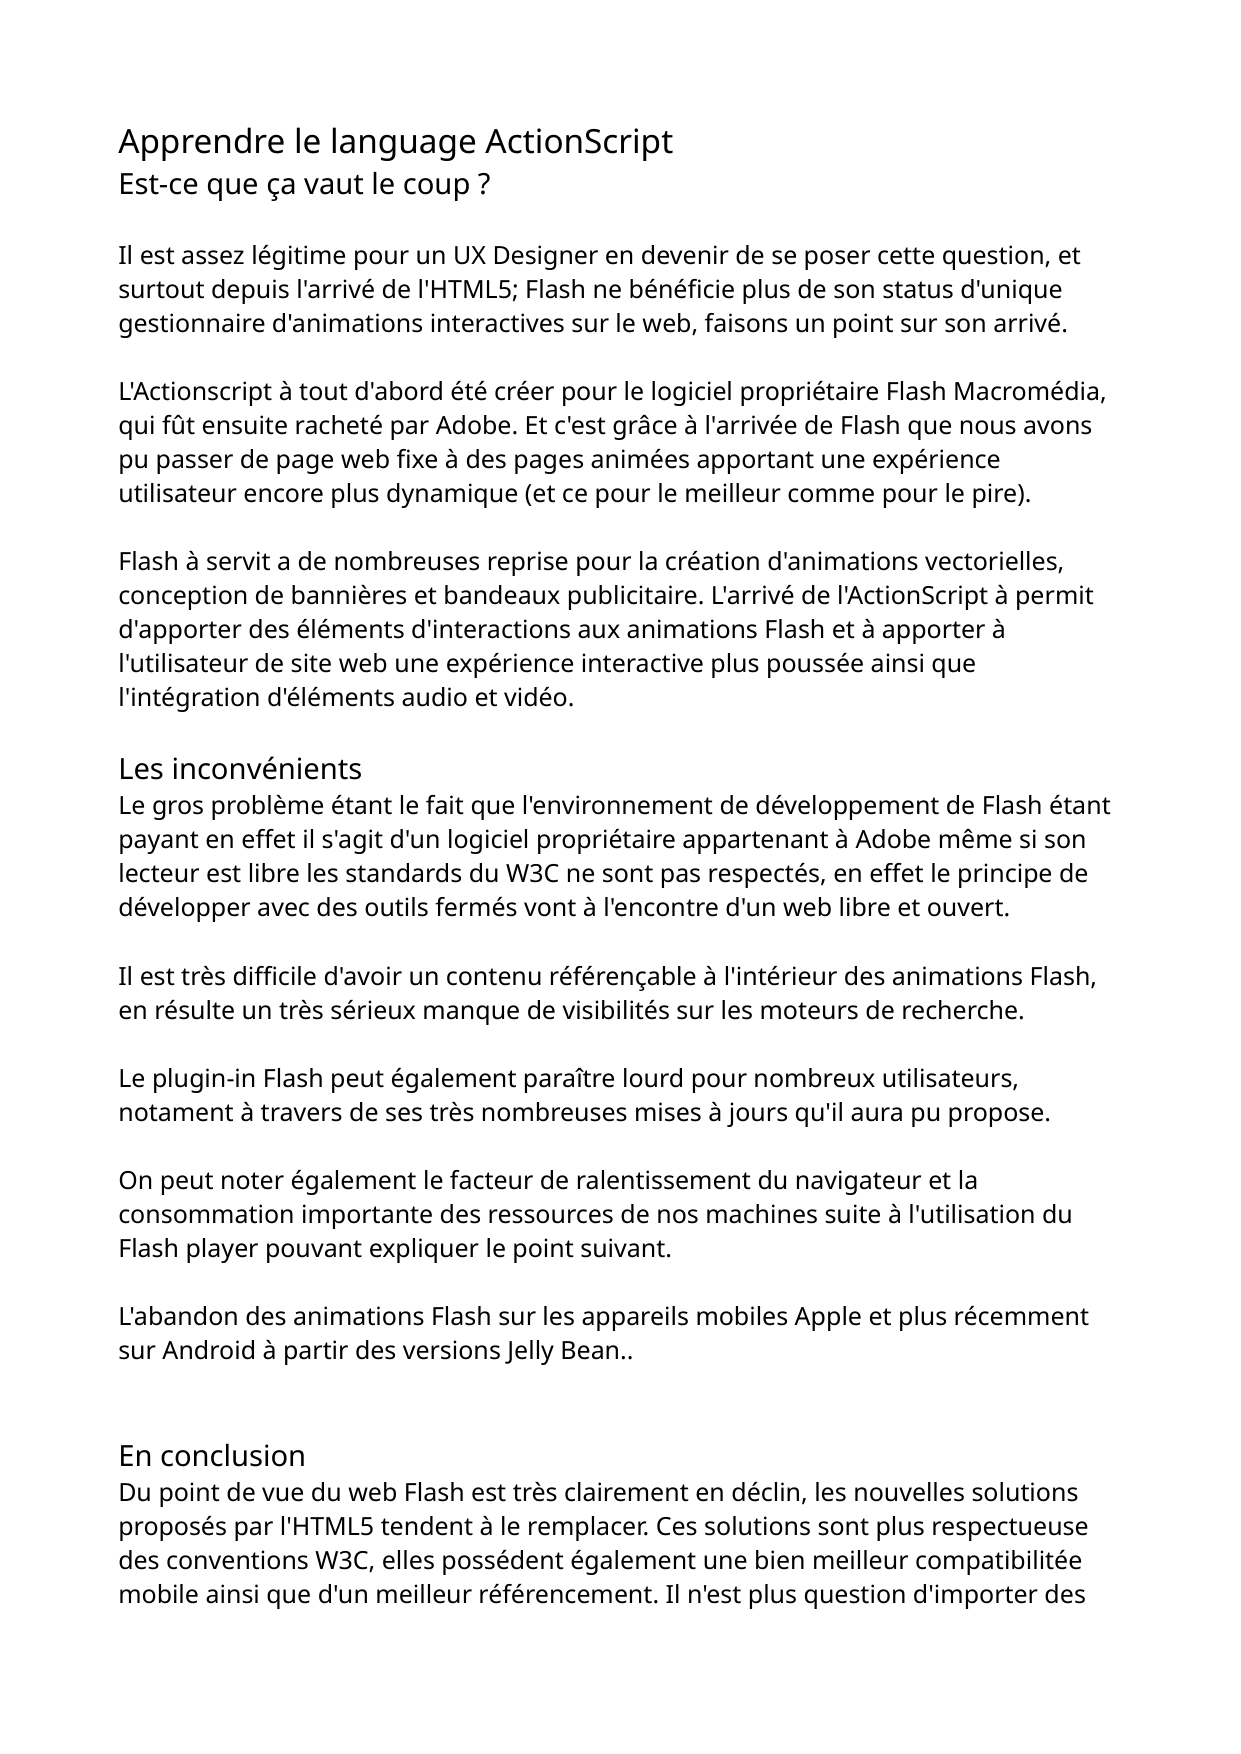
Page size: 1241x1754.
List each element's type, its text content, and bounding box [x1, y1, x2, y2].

text Le gros problème étant le fait que l'environnement de développement de Flash étant payant en effet il s'agit d'un logiciel propriétaire appartenant à Adobe même si son lecteur est libre les standards du W3C ne sont pas respectés, en effet le principe de développer avec des outils fermés vont à l'encontre d'un web libre et ouvert. [118, 788, 1122, 924]
text Est-ce que ça vaut le coup ? [118, 163, 1122, 203]
text Le plugin-in Flash peut également paraître lourd pour nombreux utilisateurs, notament à travers de ses très nombreuses mises à jours qu'il aura pu propose. [118, 1060, 1122, 1128]
text Il est assez légitime pour un UX Designer en devenir de se poser cette question, et surtout depuis l'arrivé de l'HTML5; Flash ne bénéficie plus de son status d'unique gestionnaire d'animations interactives sur le web, faisons un point sur son arrivé. [118, 237, 1122, 339]
text Flash à servit a de nombreuses reprise pour la création d'animations vectorielles, conception de bannières et bandeaux publicitaire. L'arrivé de l'ActionScript à permit d'apporter des éléments d'interactions aux animations Flash et à apporter à l'utilisateur de site web une expérience interactive plus poussée ainsi que l'intégration d'éléments audio et vidéo. [118, 544, 1122, 714]
text Du point de vue du web Flash est très clairement en déclin, les nouvelles solutions proposés par l'HTML5 tendent à le remplacer. Ces solutions sont plus respectueuse des conventions W3C, elles possédent également une bien meilleur compatibilitée mobile ainsi que d'un meilleur référencement. Il n'est plus question d'importer des [118, 1475, 1122, 1611]
text Les inconvénients [118, 748, 1122, 788]
text On peut noter également le facteur de ralentissement du navigateur et la consommation importante des ressources de nos machines suite à l'utilisation du Flash player pouvant expliquer le point suivant. [118, 1163, 1122, 1265]
text Apprendre le language ActionScript [118, 118, 1122, 163]
text En conclusion [118, 1435, 1122, 1475]
text Il est très difficile d'avoir un contenu référençable à l'intérieur des animations Flash, en résulte un très sérieux manque de visibilités sur les moteurs de recherche. [118, 958, 1122, 1026]
text L'abandon des animations Flash sur les appareils mobiles Apple et plus récemment sur Android à partir des versions Jelly Bean.. [118, 1299, 1122, 1367]
text L'Actionscript à tout d'abord été créer pour le logiciel propriétaire Flash Macromédia, qui fût ensuite racheté par Adobe. Et c'est grâce à l'arrivée de Flash que nous avons pu passer de page web fixe à des pages animées apportant une expérience utilisateur encore plus dynamique (et ce pour le meilleur comme pour le pire). [118, 373, 1122, 510]
